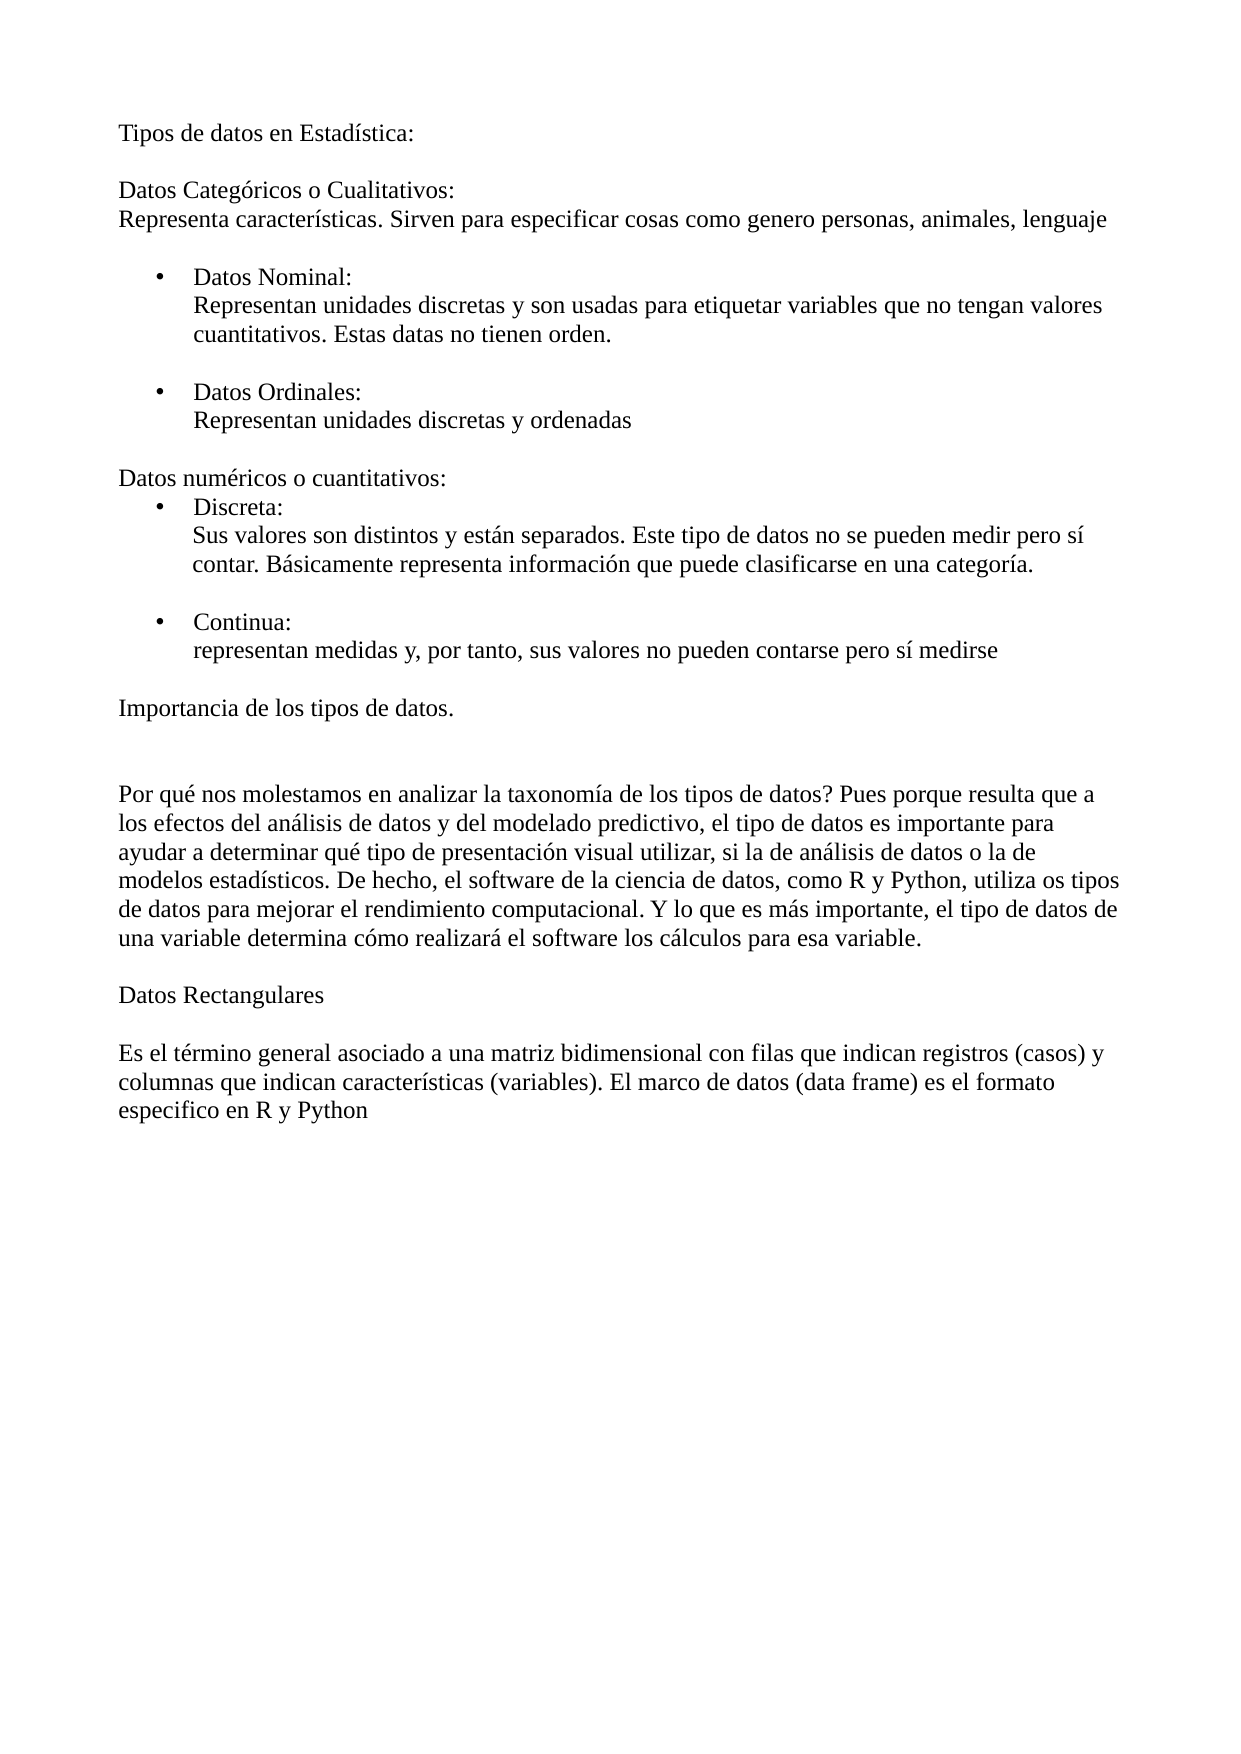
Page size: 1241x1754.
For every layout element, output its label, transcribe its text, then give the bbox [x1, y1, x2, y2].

list Representan unidades discretas y son usadas para etiquetar variables que no tengan valores cuantitativos. Estas datas no tienen orden. [156, 291, 1122, 348]
text Importancia de los tipos de datos. [118, 693, 1122, 722]
list Representan unidades discretas y ordenadas [156, 406, 1122, 434]
text Tipos de datos en Estadística: [118, 118, 1122, 147]
text Por qué nos molestamos en analizar la taxonomía de los tipos de datos? Pues porque resulta que a los efectos del análisis de datos y del modelado predictivo, el tipo de datos es importante para ayudar a determinar qué tipo de presentación visual utilizar, si la de análisis de datos o la de modelos estadísticos. De hecho, el software de la ciencia de datos, como R y Python, utiliza os tipos de datos para mejorar el rendimiento computacional. Y lo que es más importante, el tipo de datos de una variable determina cómo realizará el software los cálculos para esa variable. [118, 779, 1122, 952]
list Continua: [156, 607, 1122, 636]
text Representa características. Sirven para especificar cosas como genero personas, animales, lenguaje [118, 204, 1122, 233]
text Sus valores son distintos y están separados. Este tipo de datos no se pueden medir pero sí contar. Básicamente representa información que puede clasificarse en una categoría. [118, 521, 1122, 578]
list Datos Ordinales: [156, 377, 1122, 406]
text Datos Categóricos o Cualitativos: [118, 176, 1122, 204]
text Datos Rectangulares [118, 981, 1122, 1009]
text Es el término general asociado a una matriz bidimensional con filas que indican registros (casos) y columnas que indican características (variables). El marco de datos (data frame) es el formato especifico en R y Python [118, 1038, 1122, 1124]
list representan medidas y, por tanto, sus valores no pueden contarse pero sí medirse [156, 636, 1122, 664]
list Discreta: [156, 492, 1122, 521]
text Datos numéricos o cuantitativos: [118, 463, 1122, 492]
list Datos Nominal: [156, 262, 1122, 291]
